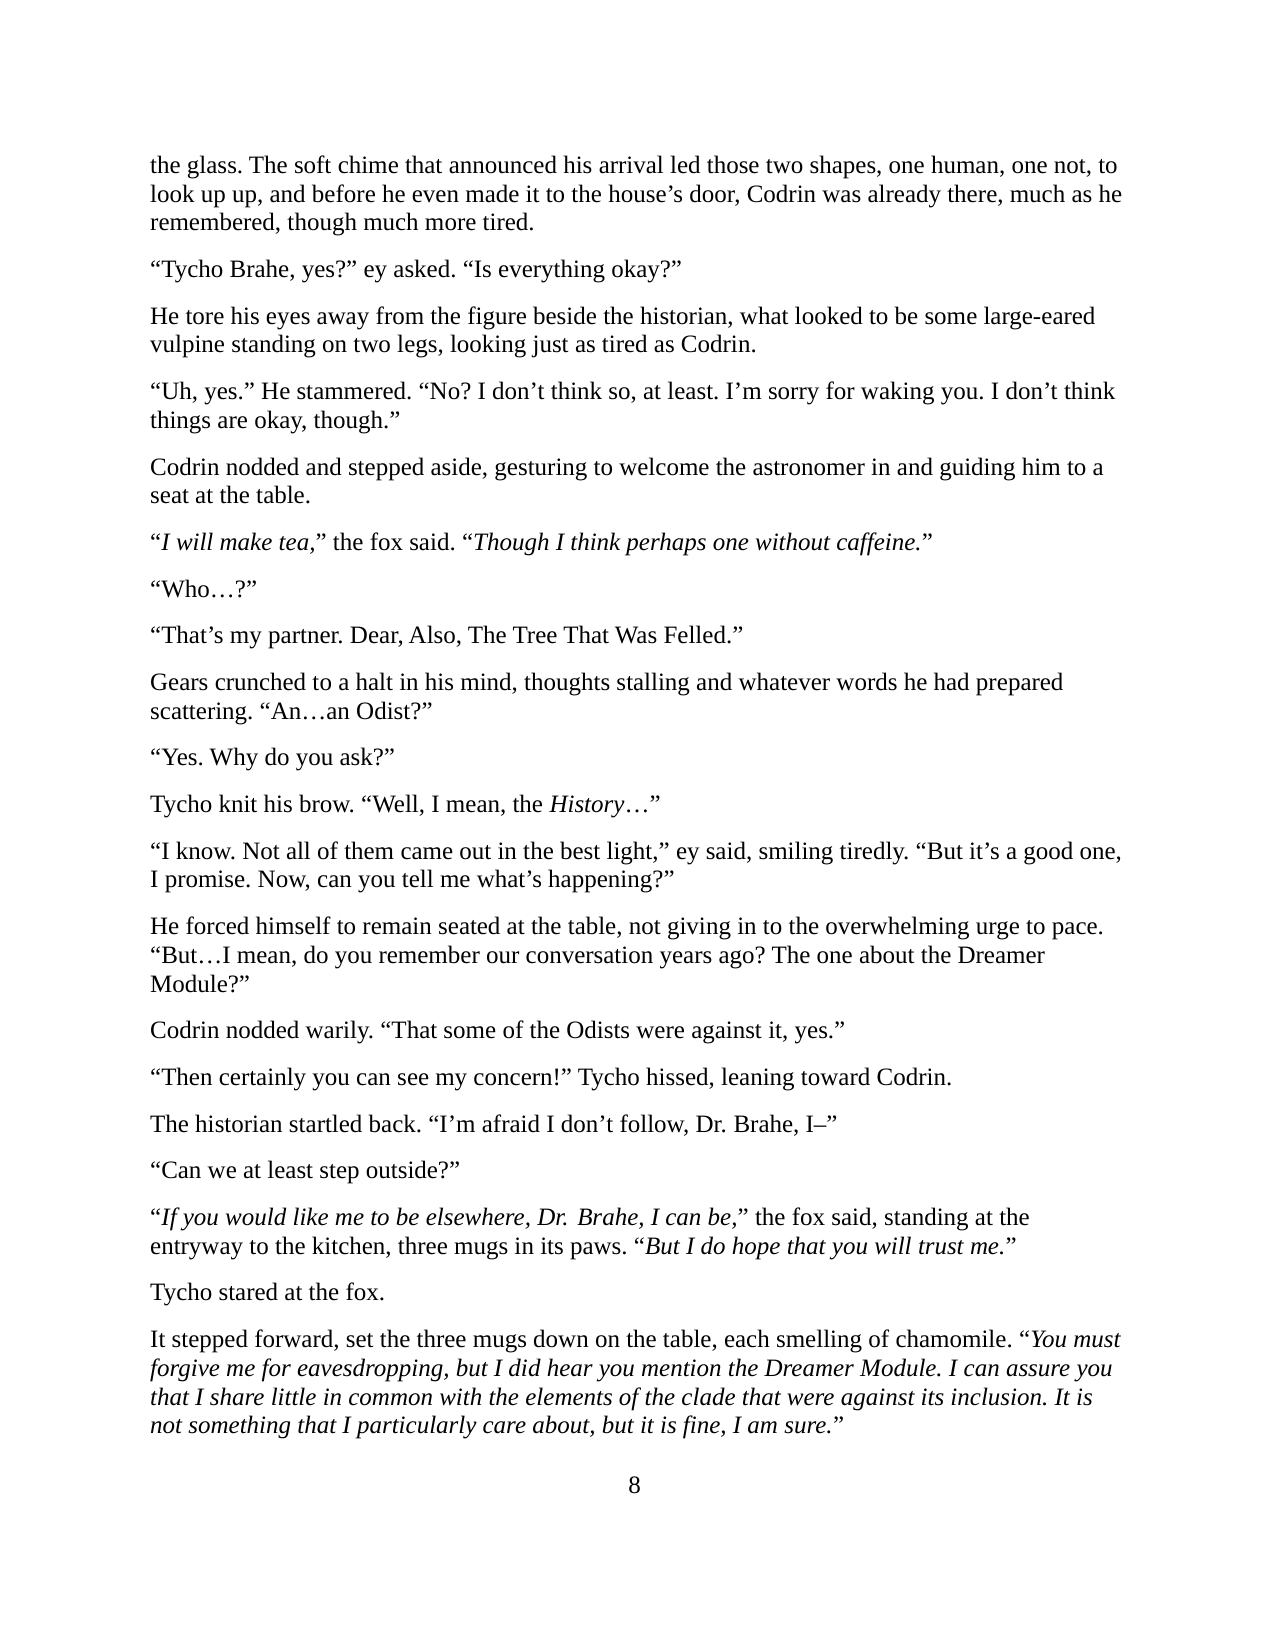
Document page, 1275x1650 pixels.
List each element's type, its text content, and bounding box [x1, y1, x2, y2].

text Tycho stared at the fox. [150, 1277, 1125, 1306]
text “Can we at least step outside?” [150, 1155, 1125, 1184]
text He forced himself to remain seated at the table, not giving in to the overwhelming urge to pace. “But…I mean, do you remember our conversation years ago? The one about the Dreamer Module?” [150, 911, 1125, 997]
text “If you would like me to be elsewhere, Dr. Brahe, I can be,” the fox said, standing at the entryway to the kitchen, three mugs in its paws. “But I do hope that you will trust me.” [150, 1202, 1125, 1259]
text “Uh, yes.” He stammered. “No? I don’t think so, at least. I’m sorry for waking you. I don’t think things are okay, though.” [150, 376, 1125, 434]
text “I will make tea,” the fox said. “Though I think perhaps one without caffeine.” [150, 527, 1125, 556]
text “Who…?” [150, 574, 1125, 602]
text Codrin nodded and stepped aside, gesturing to welcome the astronomer in and guiding him to a seat at the table. [150, 452, 1125, 509]
text “Yes. Why do you ask?” [150, 742, 1125, 771]
text Gears crunched to a halt in his mind, thoughts stalling and whatever words he had prepared scattering. “An…an Odist?” [150, 667, 1125, 724]
text “Then certainly you can see my concern!” Tycho hissed, leaning toward Codrin. [150, 1062, 1125, 1091]
text He tore his eyes away from the figure beside the historian, what looked to be some large-eared vulpine standing on two legs, looking just as tired as Codrin. [150, 301, 1125, 358]
text the glass. The soft chime that announced his arrival led those two shapes, one human, one not, to look up up, and before he even made it to the house’s door, Codrin was already there, much as he remembered, though much more tired. [150, 150, 1125, 236]
text The historian startled back. “I’m afraid I don’t follow, Dr. Brahe, I–” [150, 1109, 1125, 1137]
text Codrin nodded warily. “That some of the Odists were against it, yes.” [150, 1015, 1125, 1044]
text Tycho knit his brow. “Well, I mean, the History…” [150, 789, 1125, 818]
text “That’s my partner. Dear, Also, The Tree That Was Felled.” [150, 620, 1125, 649]
text “I know. Not all of them came out in the best light,” ey said, smiling tiredly. “But it’s a good one, I promise. Now, can you tell me what’s happening?” [150, 836, 1125, 893]
text “Tycho Brahe, yes?” ey asked. “Is everything okay?” [150, 254, 1125, 283]
text It stepped forward, set the three mugs down on the table, each smelling of chamomile. “You must forgive me for eavesdropping, but I did hear you mention the Dreamer Module. I can assure you that I share little in common with the elements of the clade that were against its inclusion. It is not something that I particularly care about, but it is fine, I am sure.” [150, 1324, 1125, 1439]
